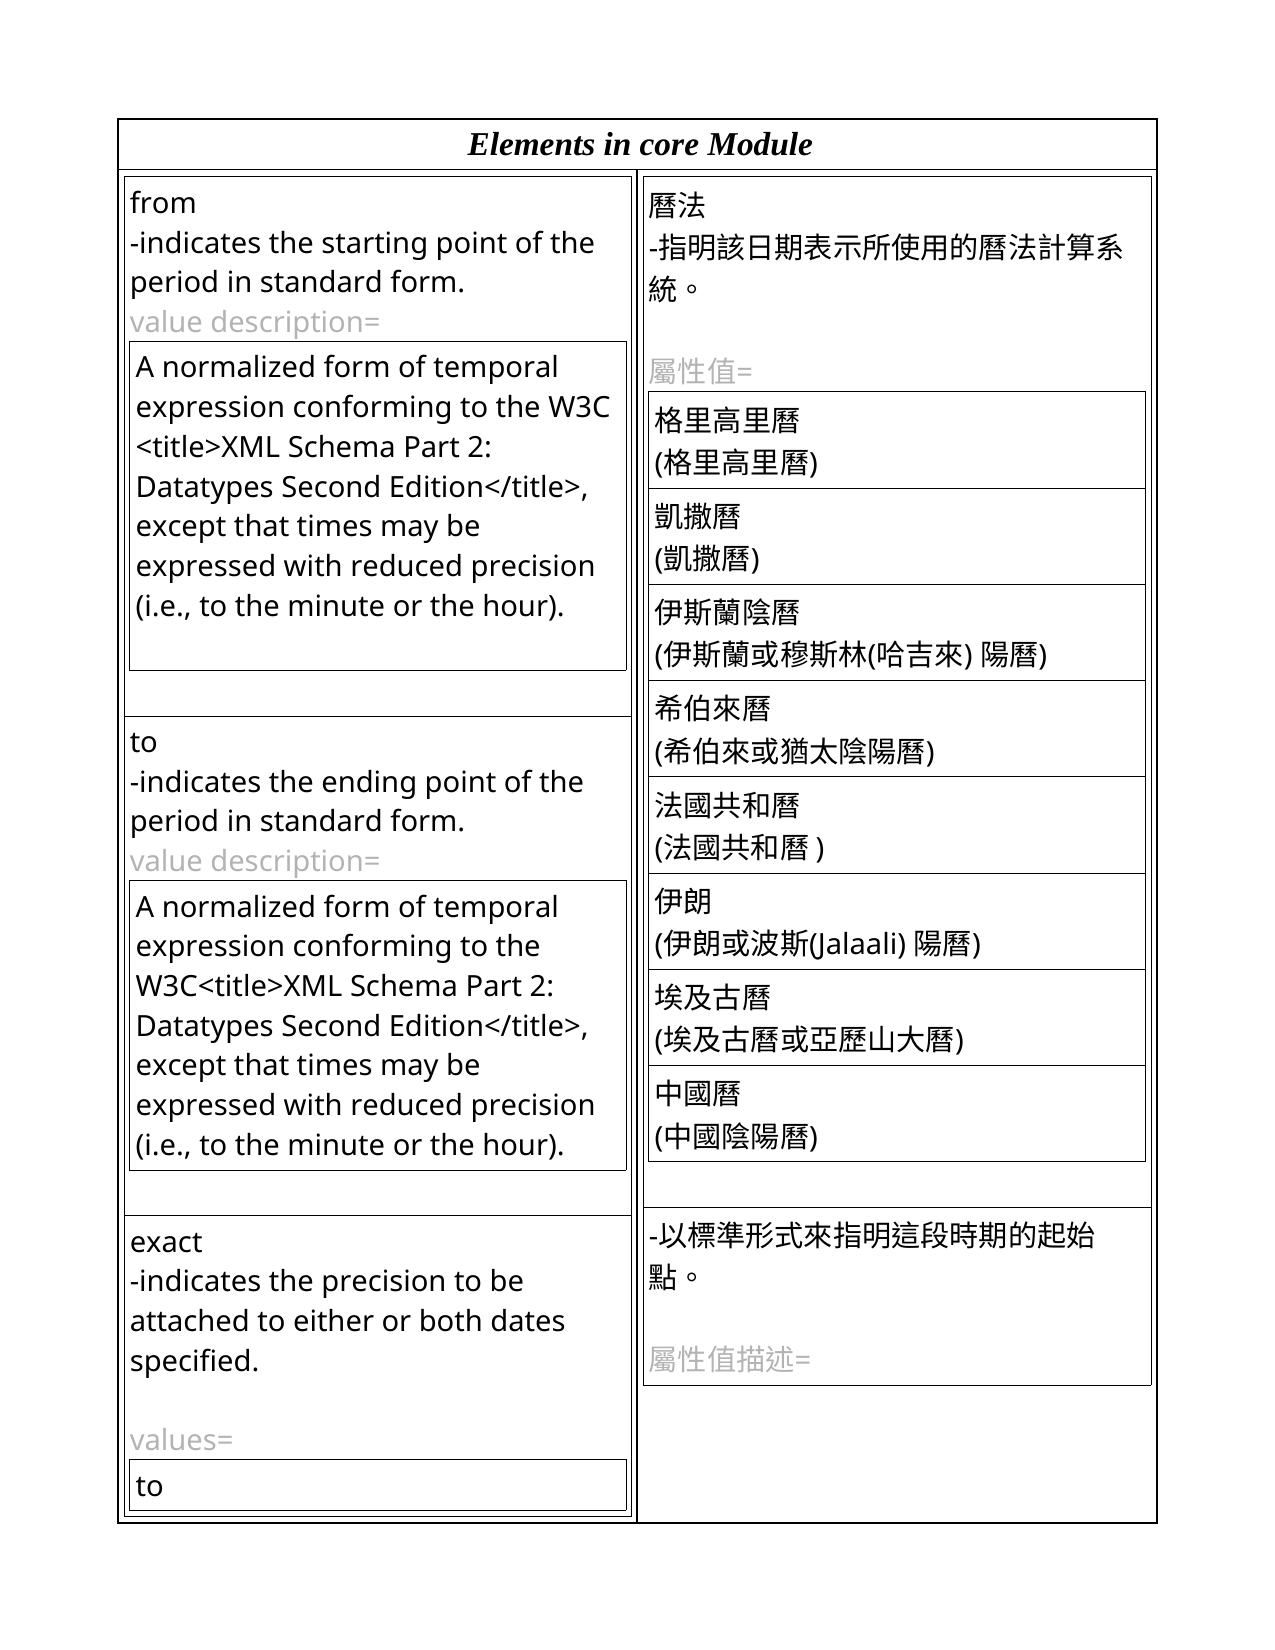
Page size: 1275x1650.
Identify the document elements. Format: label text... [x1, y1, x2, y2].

table_cell [638, 170, 1156, 1522]
table_cell 伊斯蘭陰曆 (伊斯蘭或穆斯林(哈吉來) 陽曆) [649, 585, 1145, 680]
table_header A normalized form of temporal expression conforming to the W3C <title>XML Schema Part 2: Datatypes Second Edition</title>, except that times may be expressed with reduced precision (i.e., to the minute or the hour). [130, 342, 626, 670]
table_header 曆法 -指明該日期表示所使用的曆法計算系統。 屬性值= [644, 177, 1151, 1207]
table_cell [119, 170, 636, 1522]
table_cell 埃及古曆 (埃及古曆或亞歷山大曆) [649, 970, 1145, 1065]
table_cell -以標準形式來指明這段時期的起始點。 屬性值描述= [644, 1208, 1151, 1385]
table_cell 希伯來曆 (希伯來或猶太陰陽曆) [649, 681, 1145, 776]
table_header Elements in core Module [119, 120, 1156, 168]
table_cell exact -indicates the precision to be attached to either or both dates specified. values= [125, 1216, 631, 1516]
table_cell from -indicates the starting point of the period in standard form. value description= [125, 177, 631, 716]
table_cell 中國曆 (中國陰陽曆) [649, 1066, 1145, 1161]
table_header A normalized form of temporal expression conforming to the W3C<title>XML Schema Part 2: Datatypes Second Edition</title>, except that times may be expressed with reduced precision (i.e., to the minute or the hour). [130, 881, 626, 1169]
table_header 格里高里曆 (格里高里曆) [649, 392, 1145, 487]
table_cell 伊朗 (伊朗或波斯(Jalaali) 陽曆) [649, 874, 1145, 969]
table_header to [130, 1460, 626, 1510]
table_cell to -indicates the ending point of the period in standard form. value description= [125, 717, 631, 1215]
table_cell 凱撒曆 (凱撒曆) [649, 489, 1145, 584]
table_cell 法國共和曆 (法國共和曆 ) [649, 777, 1145, 872]
